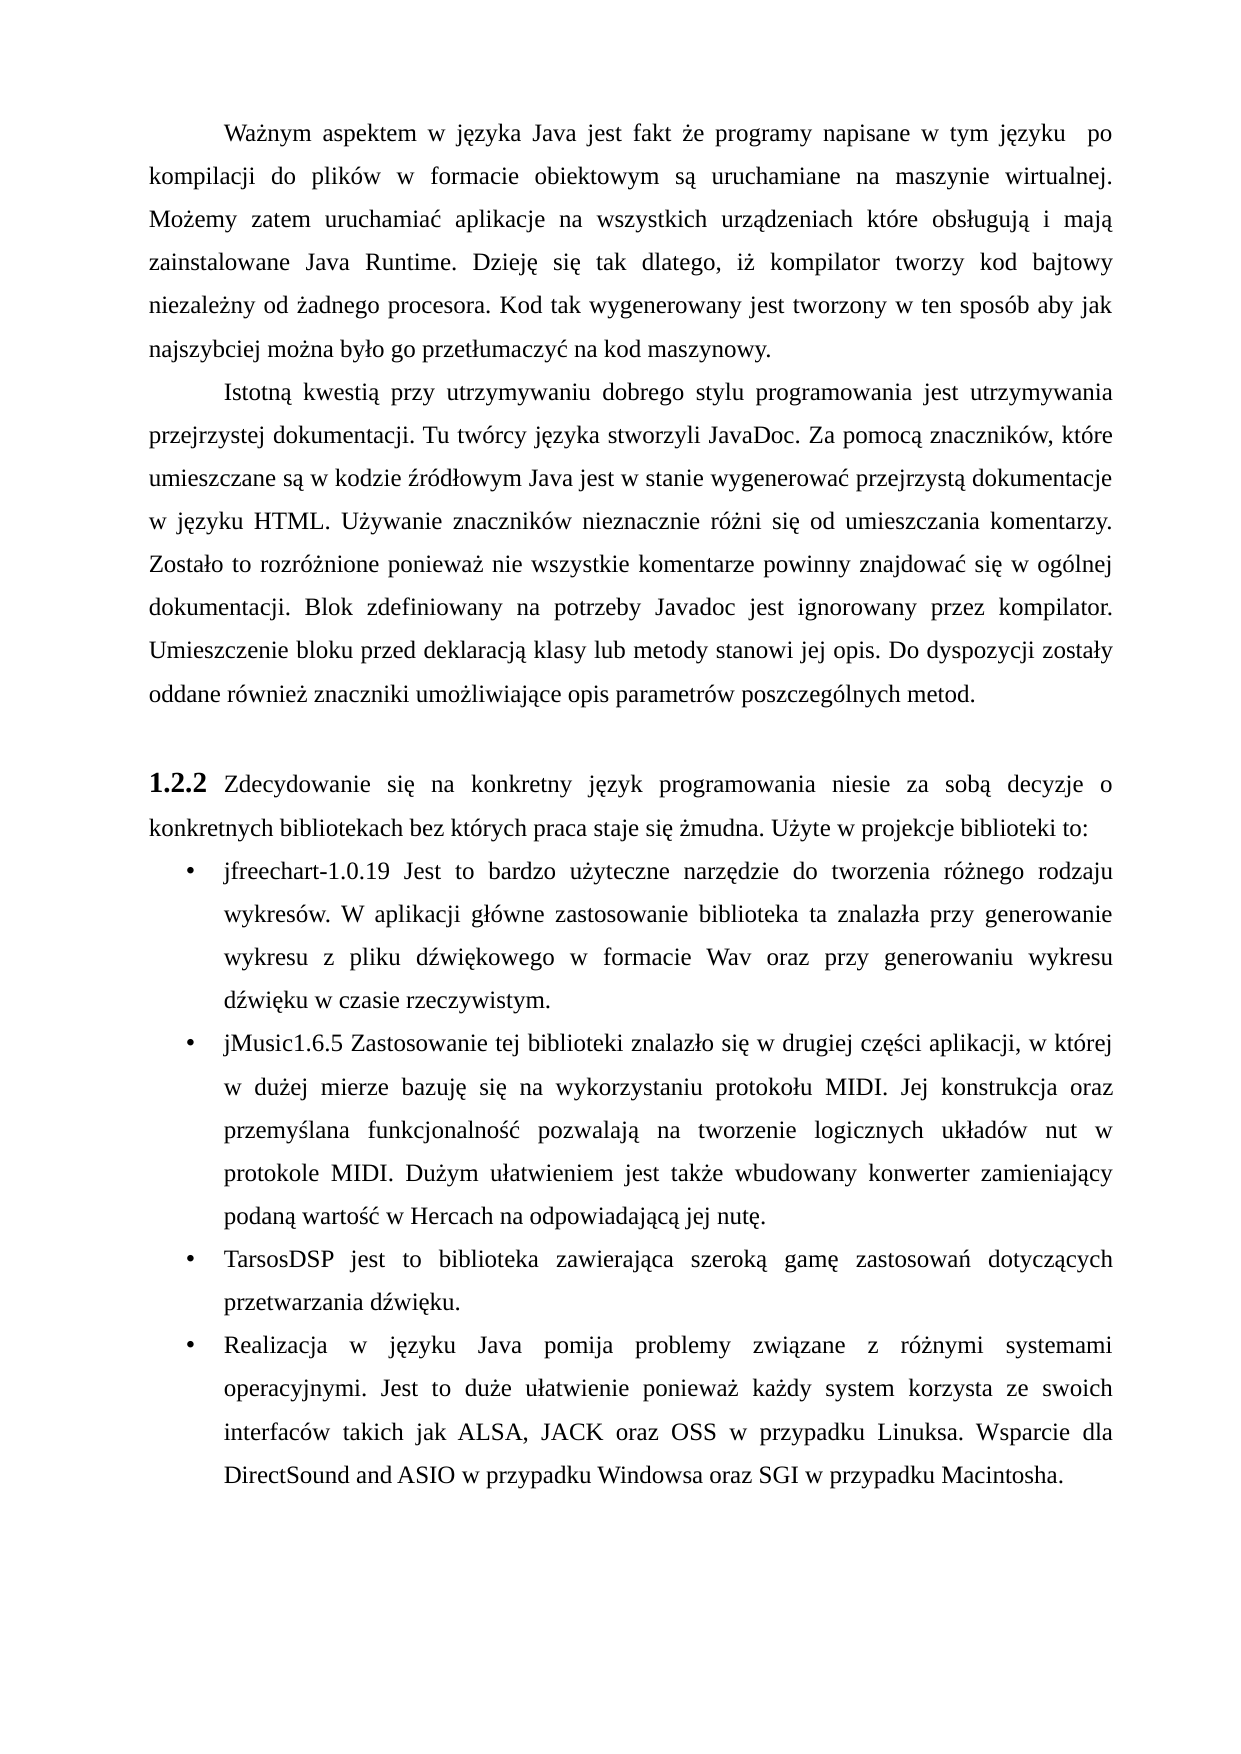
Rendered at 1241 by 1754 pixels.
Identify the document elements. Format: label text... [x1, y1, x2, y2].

list TarsosDSP jest to biblioteka zawierająca szeroką gamę zastosowań dotyczących przetwarzania dźwięku. [186, 1244, 1114, 1316]
list Realizacja w języku Java pomija problemy związane z różnymi systemami operacyjnymi. Jest to duże ułatwienie ponieważ każdy system korzysta ze swoich interfaców takich jak ALSA, JACK oraz OSS w przypadku Linuksa. Wsparcie dla DirectSound and ASIO w przypadku Windowsa oraz SGI w przypadku Macintosha. [186, 1330, 1114, 1488]
text Ważnym aspektem w języka Java jest fakt że programy napisane w tym języku po kompilacji do plików w formacie obiektowym są uruchamiane na maszynie wirtualnej. Możemy zatem uruchamiać aplikacje na wszystkich urządzeniach które obsługują i mają zainstalowane Java Runtime. Dzieję się tak dlatego, iż kompilator tworzy kod bajtowy niezależny od żadnego procesora. Kod tak wygenerowany jest tworzony w ten sposób aby jak najszybciej można było go przetłumaczyć na kod maszynowy. [148, 118, 1114, 362]
text 1.2.2 Zdecydowanie się na konkretny język programowania niesie za sobą decyzje o konkretnych bibliotekach bez których praca staje się żmudna. Użyte w projekcje biblioteki to: [148, 765, 1114, 842]
list jfreechart-1.0.19 Jest to bardzo użyteczne narzędzie do tworzenia różnego rodzaju wykresów. W aplikacji główne zastosowanie biblioteka ta znalazła przy generowanie wykresu z pliku dźwiękowego w formacie Wav oraz przy generowaniu wykresu dźwięku w czasie rzeczywistym. [186, 856, 1114, 1014]
text Istotną kwestią przy utrzymywaniu dobrego stylu programowania jest utrzymywania przejrzystej dokumentacji. Tu twórcy języka stworzyli JavaDoc. Za pomocą znaczników, które umieszczane są w kodzie źródłowym Java jest w stanie wygenerować przejrzystą dokumentacje w języku HTML. Używanie znaczników nieznacznie różni się od umieszczania komentarzy. Zostało to rozróżnione ponieważ nie wszystkie komentarze powinny znajdować się w ogólnej dokumentacji. Blok zdefiniowany na potrzeby Javadoc jest ignorowany przez kompilator. Umieszczenie bloku przed deklaracją klasy lub metody stanowi jej opis. Do dyspozycji zostały oddane również znaczniki umożliwiające opis parametrów poszczególnych metod. [148, 377, 1114, 707]
list jMusic1.6.5 Zastosowanie tej biblioteki znalazło się w drugiej części aplikacji, w której w dużej mierze bazuję się na wykorzystaniu protokołu MIDI. Jej konstrukcja oraz przemyślana funkcjonalność pozwalają na tworzenie logicznych układów nut w protokole MIDI. Dużym ułatwieniem jest także wbudowany konwerter zamieniający podaną wartość w Hercach na odpowiadającą jej nutę. [186, 1028, 1114, 1230]
